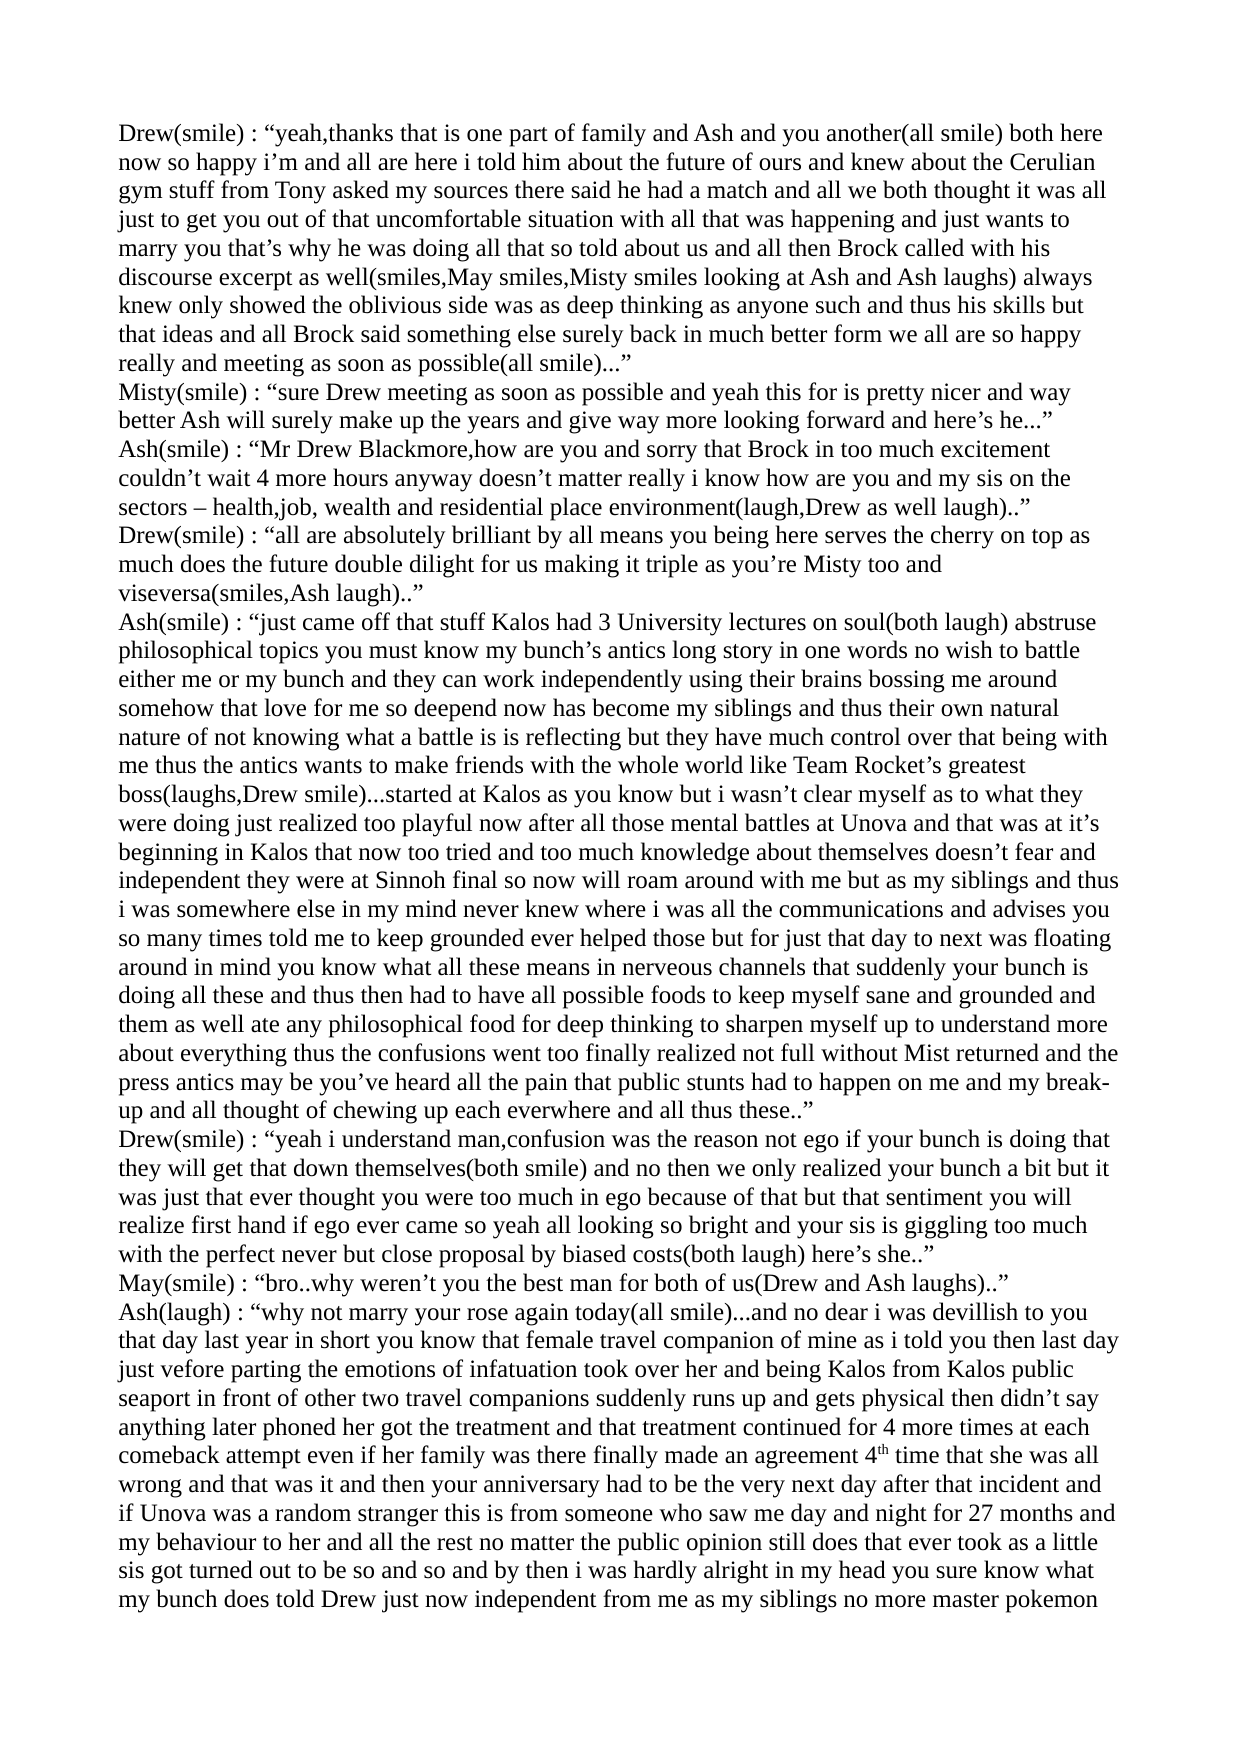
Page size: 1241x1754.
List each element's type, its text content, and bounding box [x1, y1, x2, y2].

text Drew(smile) : “all are absolutely brilliant by all means you being here serves the cherry on top as much does the future double dilight for us making it triple as you’re Misty too and viseversa(smiles,Ash laugh)..” [118, 521, 1122, 607]
text Drew(smile) : “yeah i understand man,confusion was the reason not ego if your bunch is doing that they will get that down themselves(both smile) and no then we only realized your bunch a bit but it was just that ever thought you were too much in ego because of that but that sentiment you will realize first hand if ego ever came so yeah all looking so bright and your sis is giggling too much with the perfect never but close proposal by biased costs(both laugh) here’s she..” [118, 1124, 1122, 1268]
text Ash(smile) : “Mr Drew Blackmore,how are you and sorry that Brock in too much excitement couldn’t wait 4 more hours anyway doesn’t matter really i know how are you and my sis on the sectors – health,job, wealth and residential place environment(laugh,Drew as well laugh)..” [118, 434, 1122, 521]
text Drew(smile) : “yeah,thanks that is one part of family and Ash and you another(all smile) both here now so happy i’m and all are here i told him about the future of ours and knew about the Cerulian gym stuff from Tony asked my sources there said he had a match and all we both thought it was all just to get you out of that uncomfortable situation with all that was happening and just wants to marry you that’s why he was doing all that so told about us and all then Brock called with his discourse excerpt as well(smiles,May smiles,Misty smiles looking at Ash and Ash laughs) always knew only showed the oblivious side was as deep thinking as anyone such and thus his skills but that ideas and all Brock said something else surely back in much better form we all are so happy really and meeting as soon as possible(all smile)...” [118, 118, 1122, 377]
text Misty(smile) : “sure Drew meeting as soon as possible and yeah this for is pretty nicer and way better Ash will surely make up the years and give way more looking forward and here’s he...” [118, 377, 1122, 434]
text Ash(laugh) : “why not marry your rose again today(all smile)...and no dear i was devillish to you that day last year in short you know that female travel companion of mine as i told you then last day just vefore parting the emotions of infatuation took over her and being Kalos from Kalos public seaport in front of other two travel companions suddenly runs up and gets physical then didn’t say anything later phoned her got the treatment and that treatment continued for 4 more times at each comeback attempt even if her family was there finally made an agreement 4th time that she was all wrong and that was it and then your anniversary had to be the very next day after that incident and if Unova was a random stranger this is from someone who saw me day and night for 27 months and my behaviour to her and all the rest no matter the public opinion still does that ever took as a little sis got turned out to be so and so and by then i was hardly alright in my head you sure know what my bunch does told Drew just now independent from me as my siblings no more master pokemon [118, 1297, 1122, 1613]
text Ash(smile) : “just came off that stuff Kalos had 3 University lectures on soul(both laugh) abstruse philosophical topics you must know my bunch’s antics long story in one words no wish to battle either me or my bunch and they can work independently using their brains bossing me around somehow that love for me so deepend now has become my siblings and thus their own natural nature of not knowing what a battle is is reflecting but they have much control over that being with me thus the antics wants to make friends with the whole world like Team Rocket’s greatest boss(laughs,Drew smile)...started at Kalos as you know but i wasn’t clear myself as to what they were doing just realized too playful now after all those mental battles at Unova and that was at it’s beginning in Kalos that now too tried and too much knowledge about themselves doesn’t fear and independent they were at Sinnoh final so now will roam around with me but as my siblings and thus i was somewhere else in my mind never knew where i was all the communications and advises you so many times told me to keep grounded ever helped those but for just that day to next was floating around in mind you know what all these means in nerveous channels that suddenly your bunch is doing all these and thus then had to have all possible foods to keep myself sane and grounded and them as well ate any philosophical food for deep thinking to sharpen myself up to understand more about everything thus the confusions went too finally realized not full without Mist returned and the press antics may be you’ve heard all the pain that public stunts had to happen on me and my break-up and all thought of chewing up each everwhere and all thus these..” [118, 607, 1122, 1124]
text May(smile) : “bro..why weren’t you the best man for both of us(Drew and Ash laughs)..” [118, 1268, 1122, 1297]
